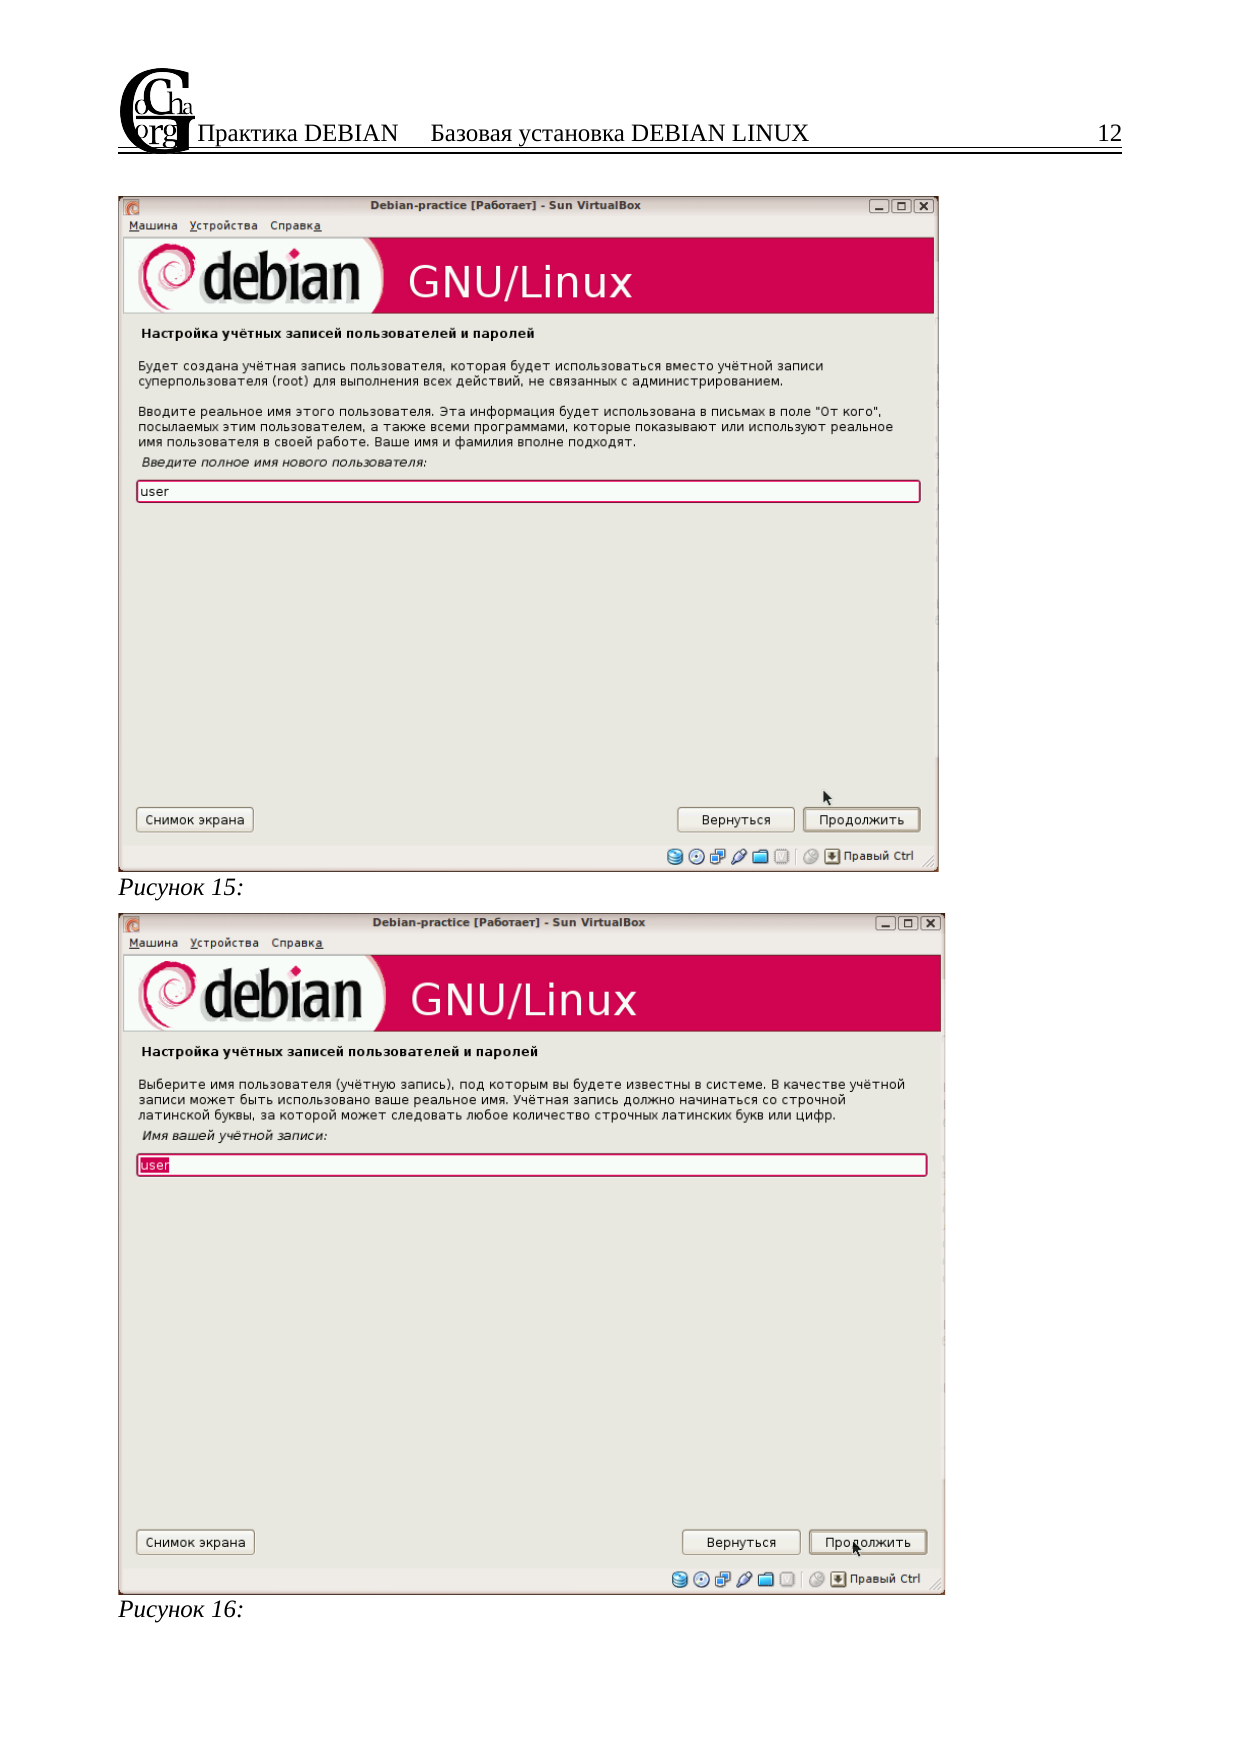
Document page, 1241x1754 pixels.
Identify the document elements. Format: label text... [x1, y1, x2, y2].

text Рисунок 16: [118, 1595, 945, 1623]
text Рисунок 15: [118, 872, 938, 901]
picture [120, 68, 195, 154]
picture [118, 196, 939, 872]
picture [118, 913, 946, 1595]
